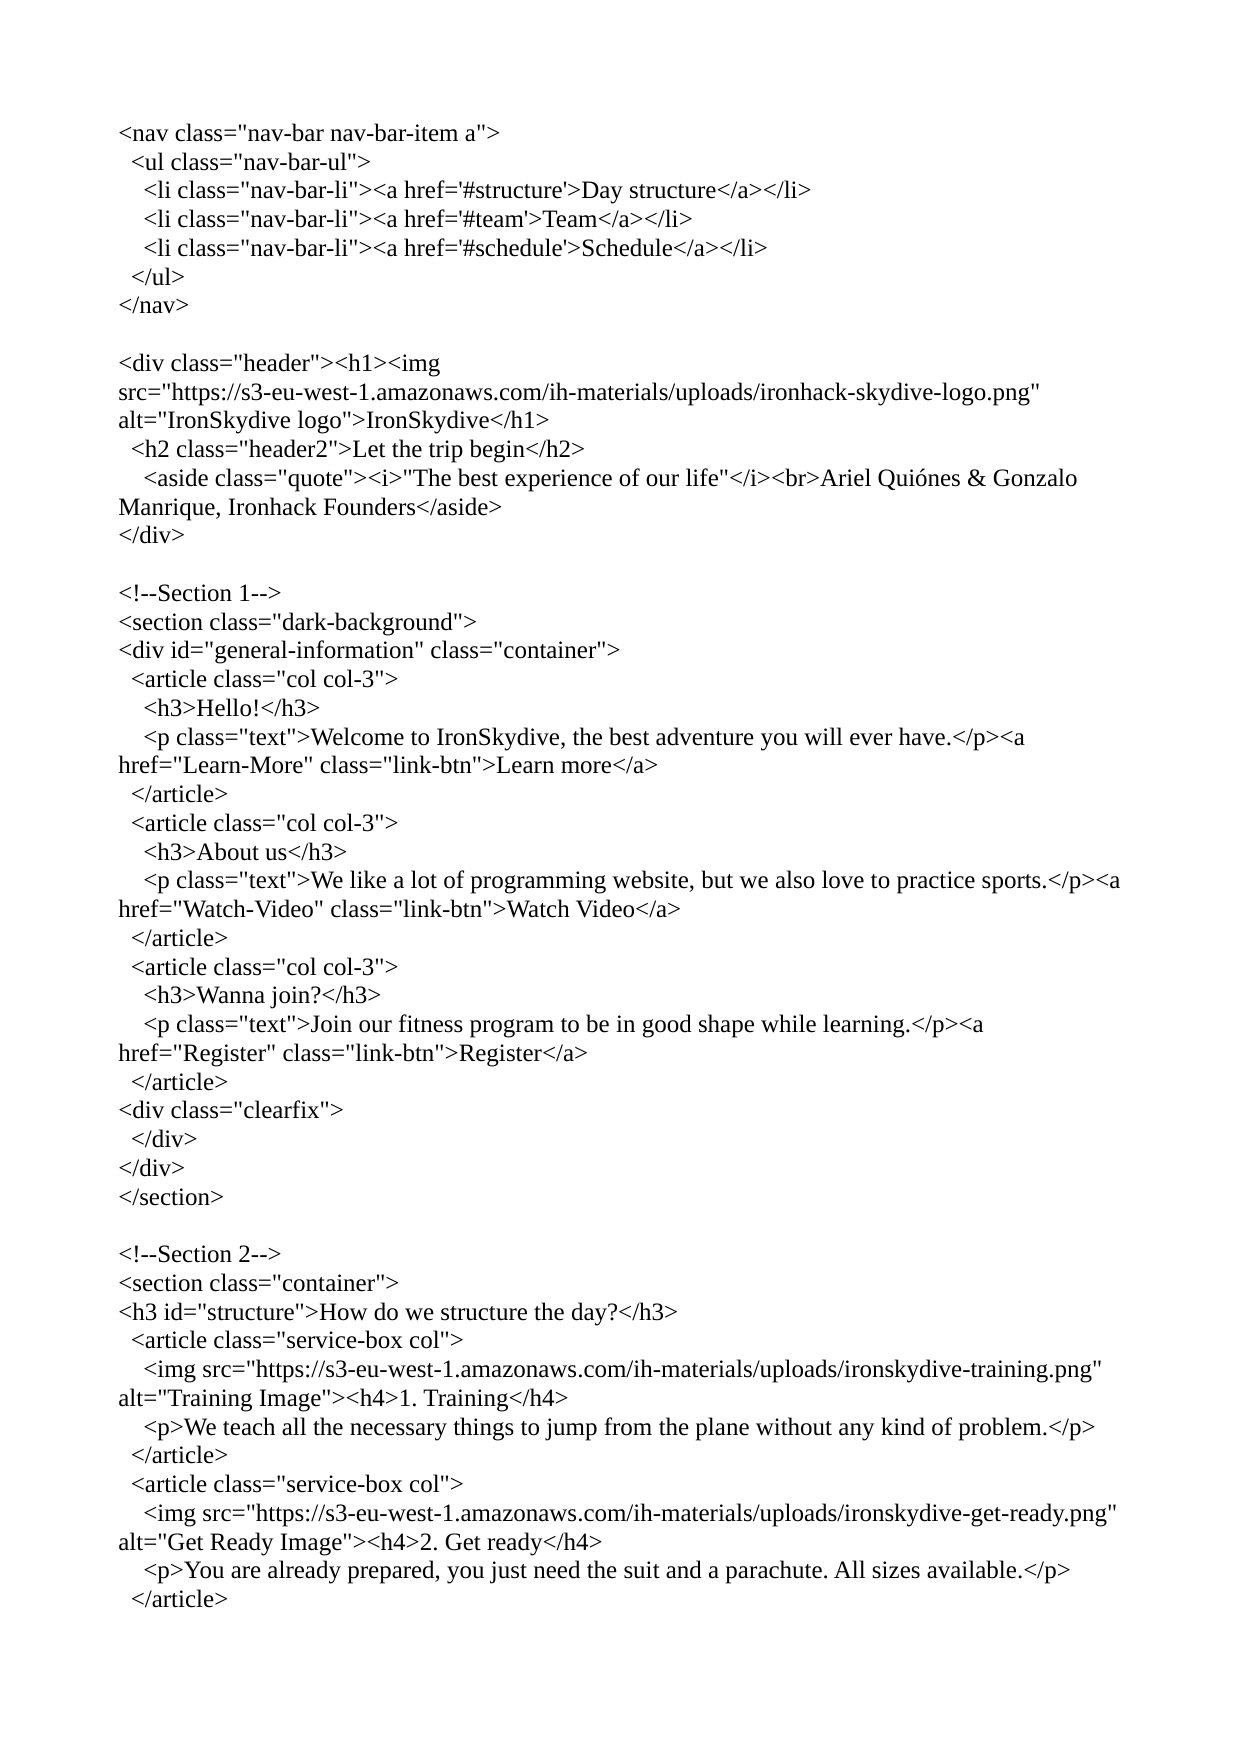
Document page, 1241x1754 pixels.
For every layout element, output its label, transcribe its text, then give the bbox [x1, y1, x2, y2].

text </article> [118, 923, 1122, 952]
text </ul> [118, 262, 1122, 291]
text <div class="clearfix"> [118, 1096, 1122, 1124]
text <article class="service-box col"> [118, 1326, 1122, 1354]
text <article class="col col-3"> [118, 808, 1122, 837]
text </div> [118, 1153, 1122, 1182]
text </article> [118, 1067, 1122, 1096]
text <ul class="nav-bar-ul"> [118, 147, 1122, 176]
text </article> [118, 1584, 1122, 1613]
text </nav> [118, 291, 1122, 319]
text <img src="https://s3-eu-west-1.amazonaws.com/ih-materials/uploads/ironskydive-training.png" alt="Training Image"><h4>1. Training</h4> [118, 1354, 1122, 1412]
text </article> [118, 1441, 1122, 1469]
text </article> [118, 779, 1122, 808]
text <h3 id="structure">How do we structure the day?</h3> [118, 1297, 1122, 1326]
text <section class="dark-background"> [118, 607, 1122, 636]
text <!--Section 2--> [118, 1239, 1122, 1268]
text <h2 class="header2">Let the trip begin</h2> [118, 434, 1122, 463]
text <!--Section 1--> [118, 578, 1122, 607]
text <h3>Wanna join?</h3> [118, 981, 1122, 1009]
text <p>We teach all the necessary things to jump from the plane without any kind of problem.</p> [118, 1412, 1122, 1441]
text <h3>Hello!</h3> [118, 693, 1122, 722]
text <h3>About us</h3> [118, 837, 1122, 866]
text <img src="https://s3-eu-west-1.amazonaws.com/ih-materials/uploads/ironskydive-get-ready.png" alt="Get Ready Image"><h4>2. Get ready</h4> [118, 1498, 1122, 1556]
text </div> [118, 1124, 1122, 1153]
text <nav class="nav-bar nav-bar-item a"> [118, 118, 1122, 147]
text <p class="text">Welcome to IronSkydive, the best adventure you will ever have.</p><a href="Learn-More" class="link-btn">Learn more</a> [118, 722, 1122, 779]
text <article class="service-box col"> [118, 1469, 1122, 1498]
text <section class="container"> [118, 1268, 1122, 1297]
text <article class="col col-3"> [118, 952, 1122, 981]
text <article class="col col-3"> [118, 664, 1122, 693]
text <aside class="quote"><i>"The best experience of our life"</i><br>Ariel Quiónes & Gonzalo Manrique, Ironhack Founders</aside> [118, 463, 1122, 521]
text <p class="text">Join our fitness program to be in good shape while learning.</p><a href="Register" class="link-btn">Register</a> [118, 1009, 1122, 1067]
text </section> [118, 1182, 1122, 1211]
text <div id="general-information" class="container"> [118, 636, 1122, 664]
text </div> [118, 521, 1122, 549]
text <p class="text">We like a lot of programming website, but we also love to practice sports.</p><a href="Watch-Video" class="link-btn">Watch Video</a> [118, 866, 1122, 923]
text <li class="nav-bar-li"><a href='#structure'>Day structure</a></li> [118, 176, 1122, 204]
text <li class="nav-bar-li"><a href='#team'>Team</a></li> [118, 204, 1122, 233]
text <p>You are already prepared, you just need the suit and a parachute. All sizes available.</p> [118, 1556, 1122, 1584]
text <li class="nav-bar-li"><a href='#schedule'>Schedule</a></li> [118, 233, 1122, 262]
text <div class="header"><h1><img src="https://s3-eu-west-1.amazonaws.com/ih-materials/uploads/ironhack-skydive-logo.png" alt="IronSkydive logo">IronSkydive</h1> [118, 348, 1122, 434]
